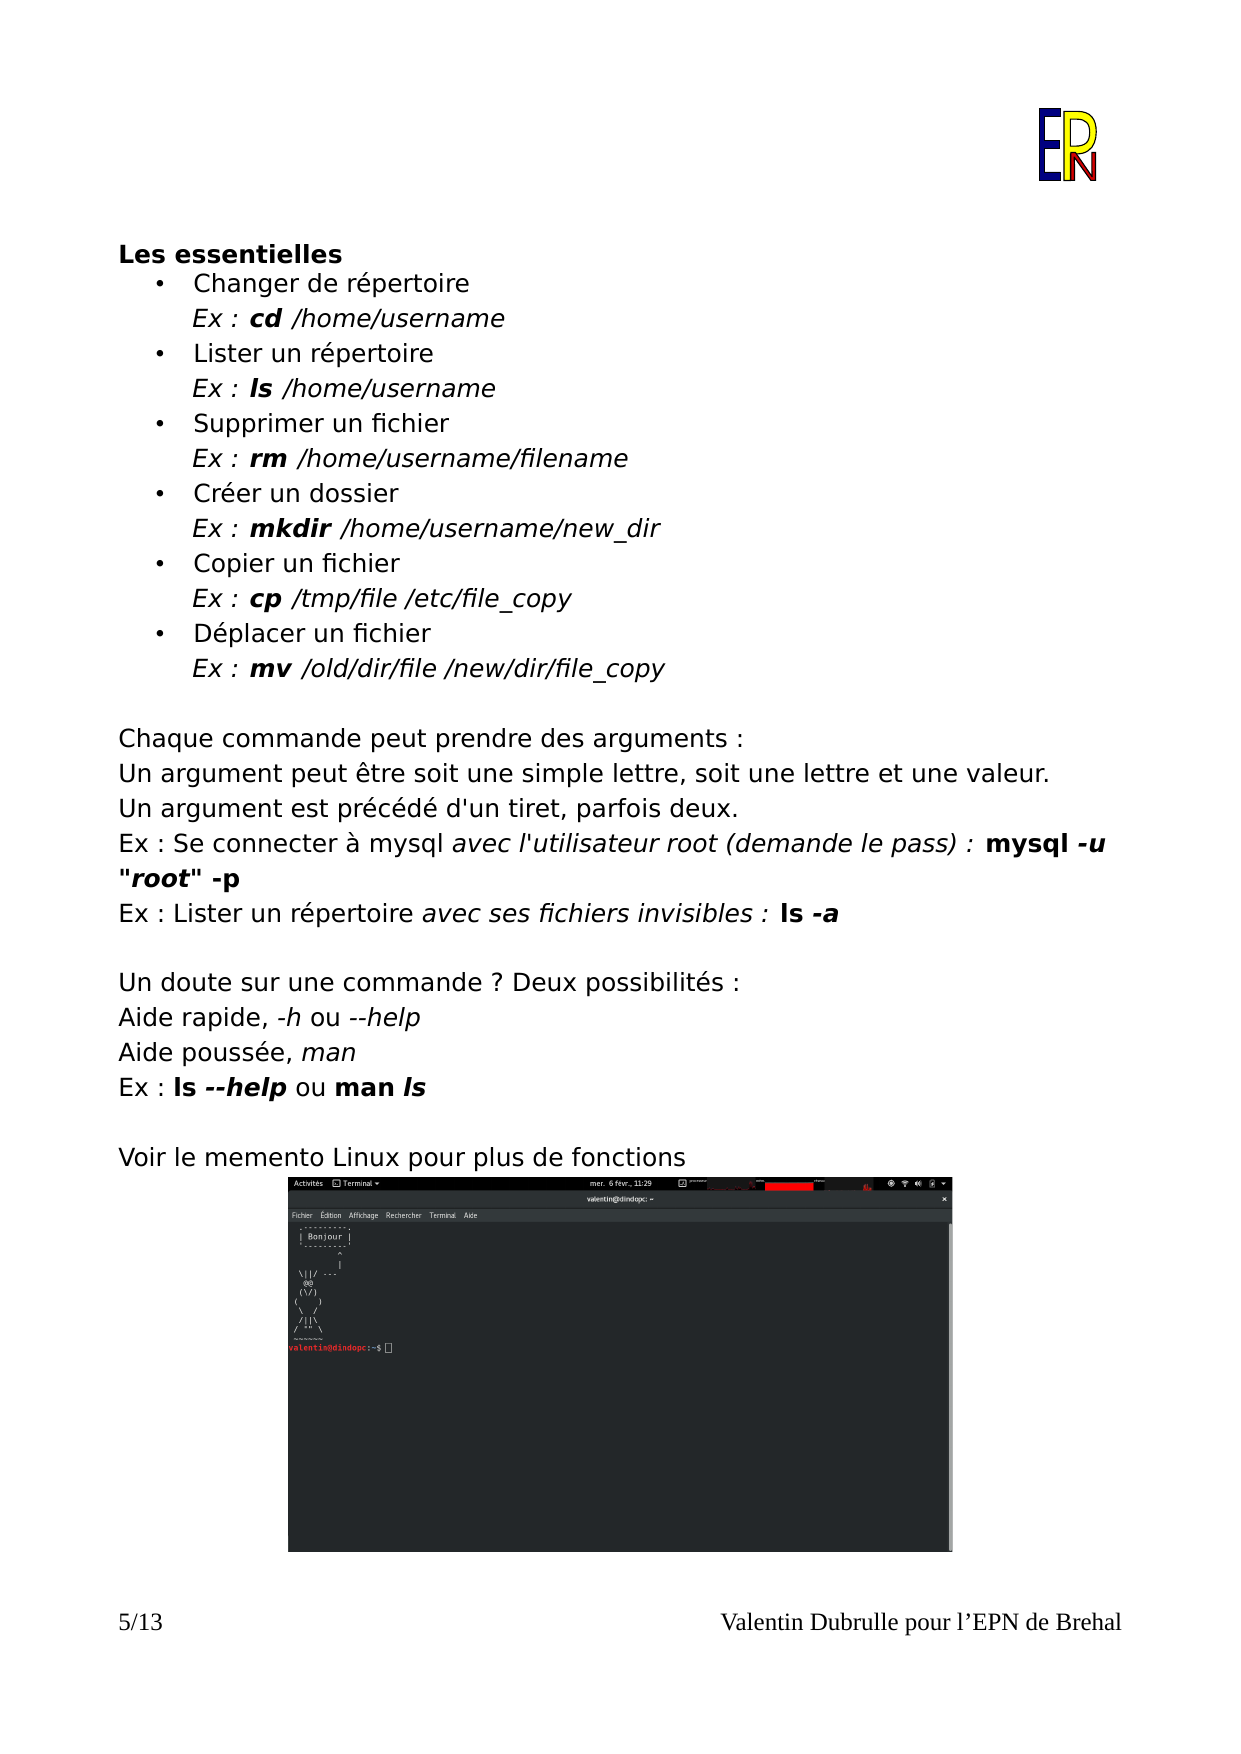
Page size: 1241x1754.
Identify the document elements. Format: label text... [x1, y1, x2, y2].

text Aide poussée, man [118, 1038, 1122, 1067]
text Ex : Lister un répertoire avec ses fichiers invisibles : ls -a [118, 899, 1122, 928]
text Ex : ls --help ou man ls [118, 1073, 1122, 1102]
text Un doute sur une commande ? Deux possibilités : [118, 968, 1122, 997]
text Ex : rm /home/username/filename [118, 444, 1122, 473]
text Ex : cp /tmp/file /etc/file_copy [118, 584, 1122, 613]
text Ex : mkdir /home/username/new_dir [118, 514, 1122, 543]
list Créer un dossier [156, 479, 1122, 508]
list Déplacer un fichier [156, 619, 1122, 648]
text Un argument peut être soit une simple lettre, soit une lettre et une valeur. [118, 759, 1122, 788]
list Lister un répertoire [156, 339, 1122, 368]
text Ex : Se connecter à mysql avec l'utilisateur root (demande le pass) : mysql -u "root" -p [118, 829, 1122, 893]
text Ex : mv /old/dir/file /new/dir/file_copy [118, 654, 1122, 683]
text Aide rapide, -h ou --help [118, 1003, 1122, 1032]
list Changer de répertoire [156, 269, 1122, 298]
picture [288, 1177, 953, 1552]
list Copier un fichier [156, 549, 1122, 578]
text Voir le memento Linux pour plus de fonctions [118, 1143, 1122, 1172]
text Un argument est précédé d'un tiret, parfois deux. [118, 794, 1122, 823]
text Ex : ls /home/username [118, 374, 1122, 403]
subtitle Les essentielles [118, 240, 1122, 269]
text Chaque commande peut prendre des arguments : [118, 724, 1122, 753]
text Ex : cd /home/username [118, 304, 1122, 333]
list Supprimer un fichier [156, 409, 1122, 438]
